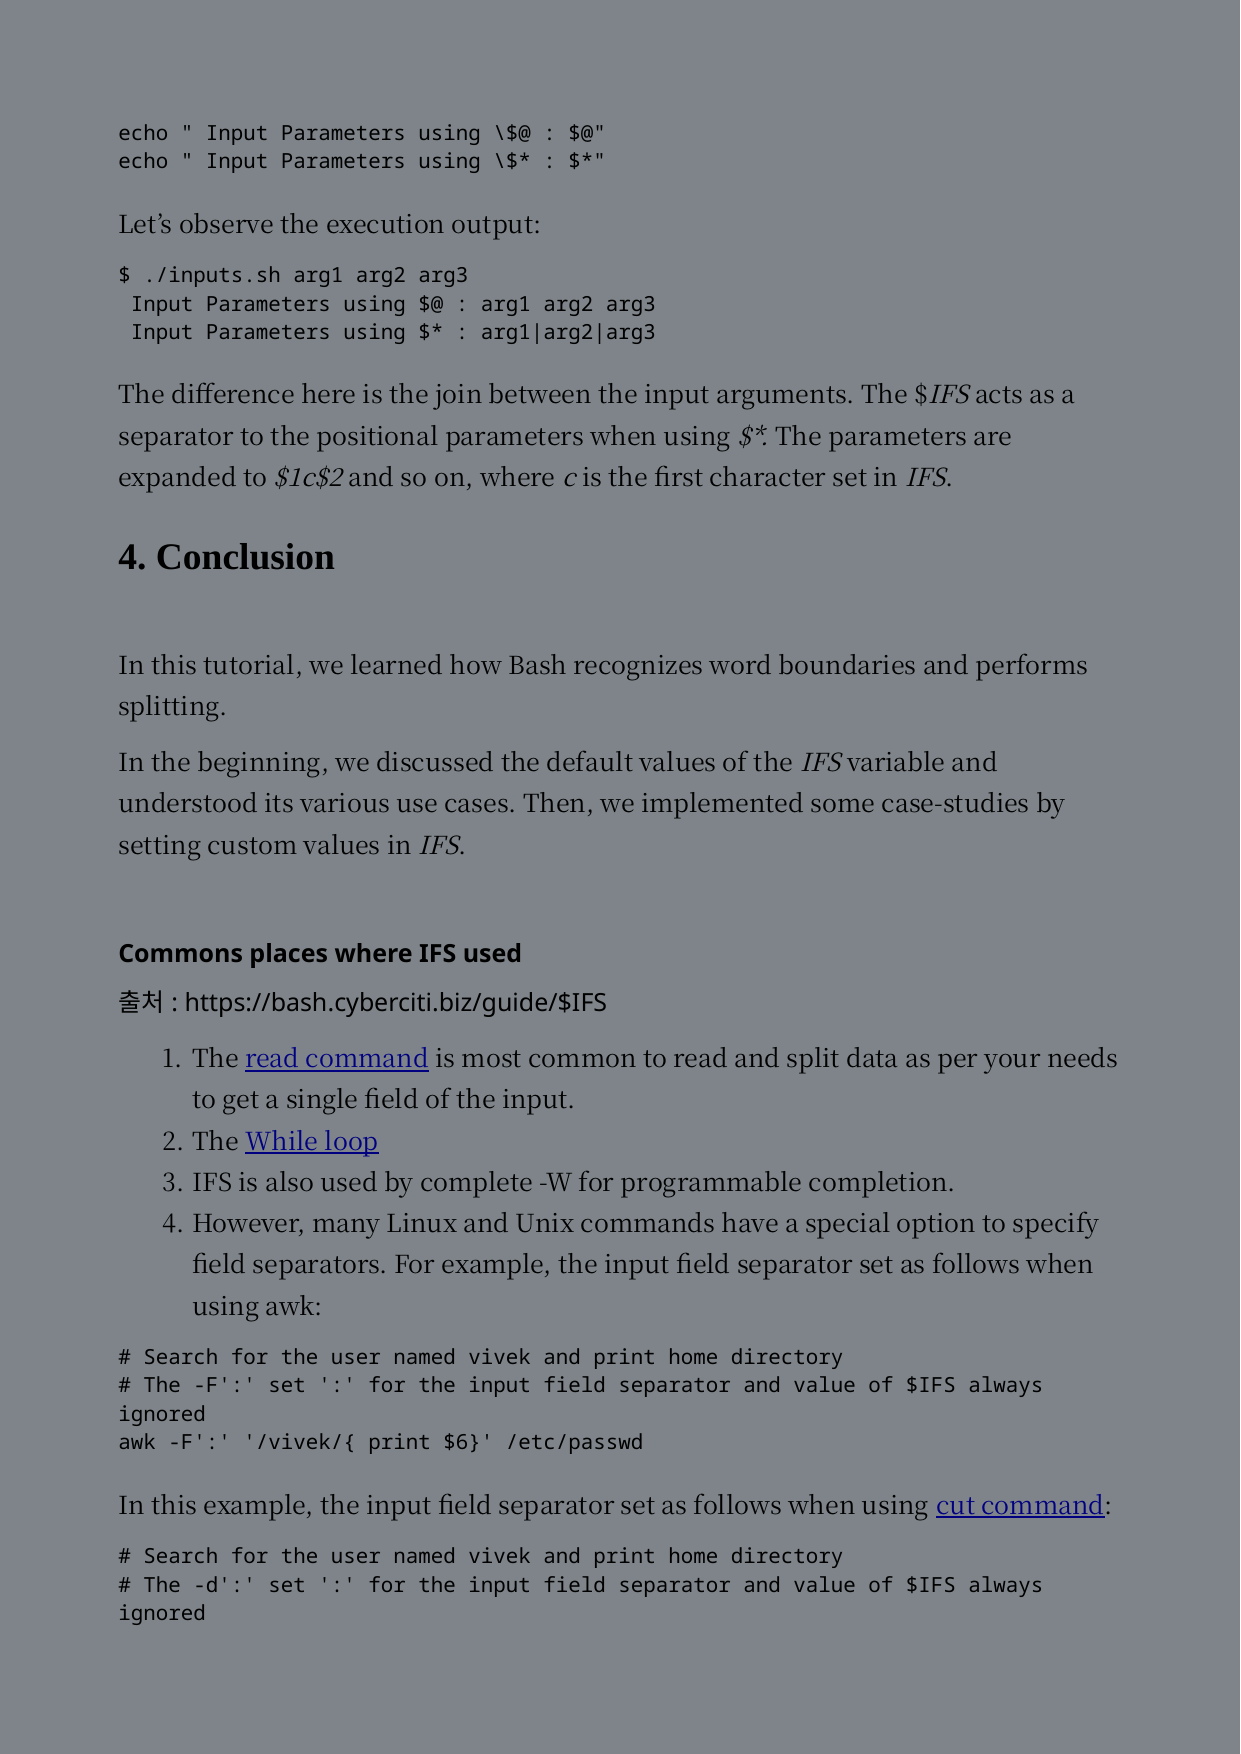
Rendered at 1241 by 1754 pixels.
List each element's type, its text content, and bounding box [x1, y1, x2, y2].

text # The -d':' set ':' for the input field separator and value of $IFS always ignored [118, 1570, 1122, 1627]
text echo " Input Parameters using \$@ : $@" [118, 118, 1122, 147]
text In this tutorial, we learned how Bash recognizes word boundaries and performs splitting. [118, 646, 1122, 723]
text Input Parameters using $@ : arg1 arg2 arg3 [118, 289, 1122, 317]
text 출처 : https://bash.cyberciti.biz/guide/$IFS [118, 983, 1122, 1019]
text # Search for the user named vivek and print home directory [118, 1342, 1122, 1371]
text Let’s observe the execution output: [118, 204, 1122, 240]
text $ ./inputs.sh arg1 arg2 arg3 [118, 260, 1122, 289]
text In the beginning, we discussed the default values of the IFS variable and understood its various use cases. Then, we implemented some case-studies by setting custom values in IFS. [118, 743, 1122, 861]
subtitle 4. Conclusion [118, 534, 1122, 577]
text awk -F':' '/vivek/{ print $6}' /etc/passwd [118, 1427, 1122, 1456]
list The read command is most common to read and split data as per your needs to get a single field of the input. [162, 1039, 1122, 1116]
list However, many Linux and Unix commands have a special option to specify field separators. For example, the input field separator set as follows when using awk: [162, 1204, 1122, 1322]
text echo " Input Parameters using \$* : $*" [118, 147, 1122, 175]
list IFS is also used by complete -W for programmable completion. [162, 1163, 1122, 1198]
text Input Parameters using $* : arg1|arg2|arg3 [118, 317, 1122, 346]
text # Search for the user named vivek and print home directory [118, 1541, 1122, 1570]
text # The -F':' set ':' for the input field separator and value of $IFS always ignored [118, 1371, 1122, 1427]
text The difference here is the join between the input arguments. The $IFS acts as a separator to the positional parameters when using $*. The parameters are expanded to $1c$2 and so on, where c is the first character set in IFS. [118, 375, 1122, 493]
subtitle Commons places where IFS used [118, 936, 1122, 970]
text In this example, the input field separator set as follows when using cut command: [118, 1485, 1122, 1521]
list The While loop [162, 1121, 1122, 1157]
